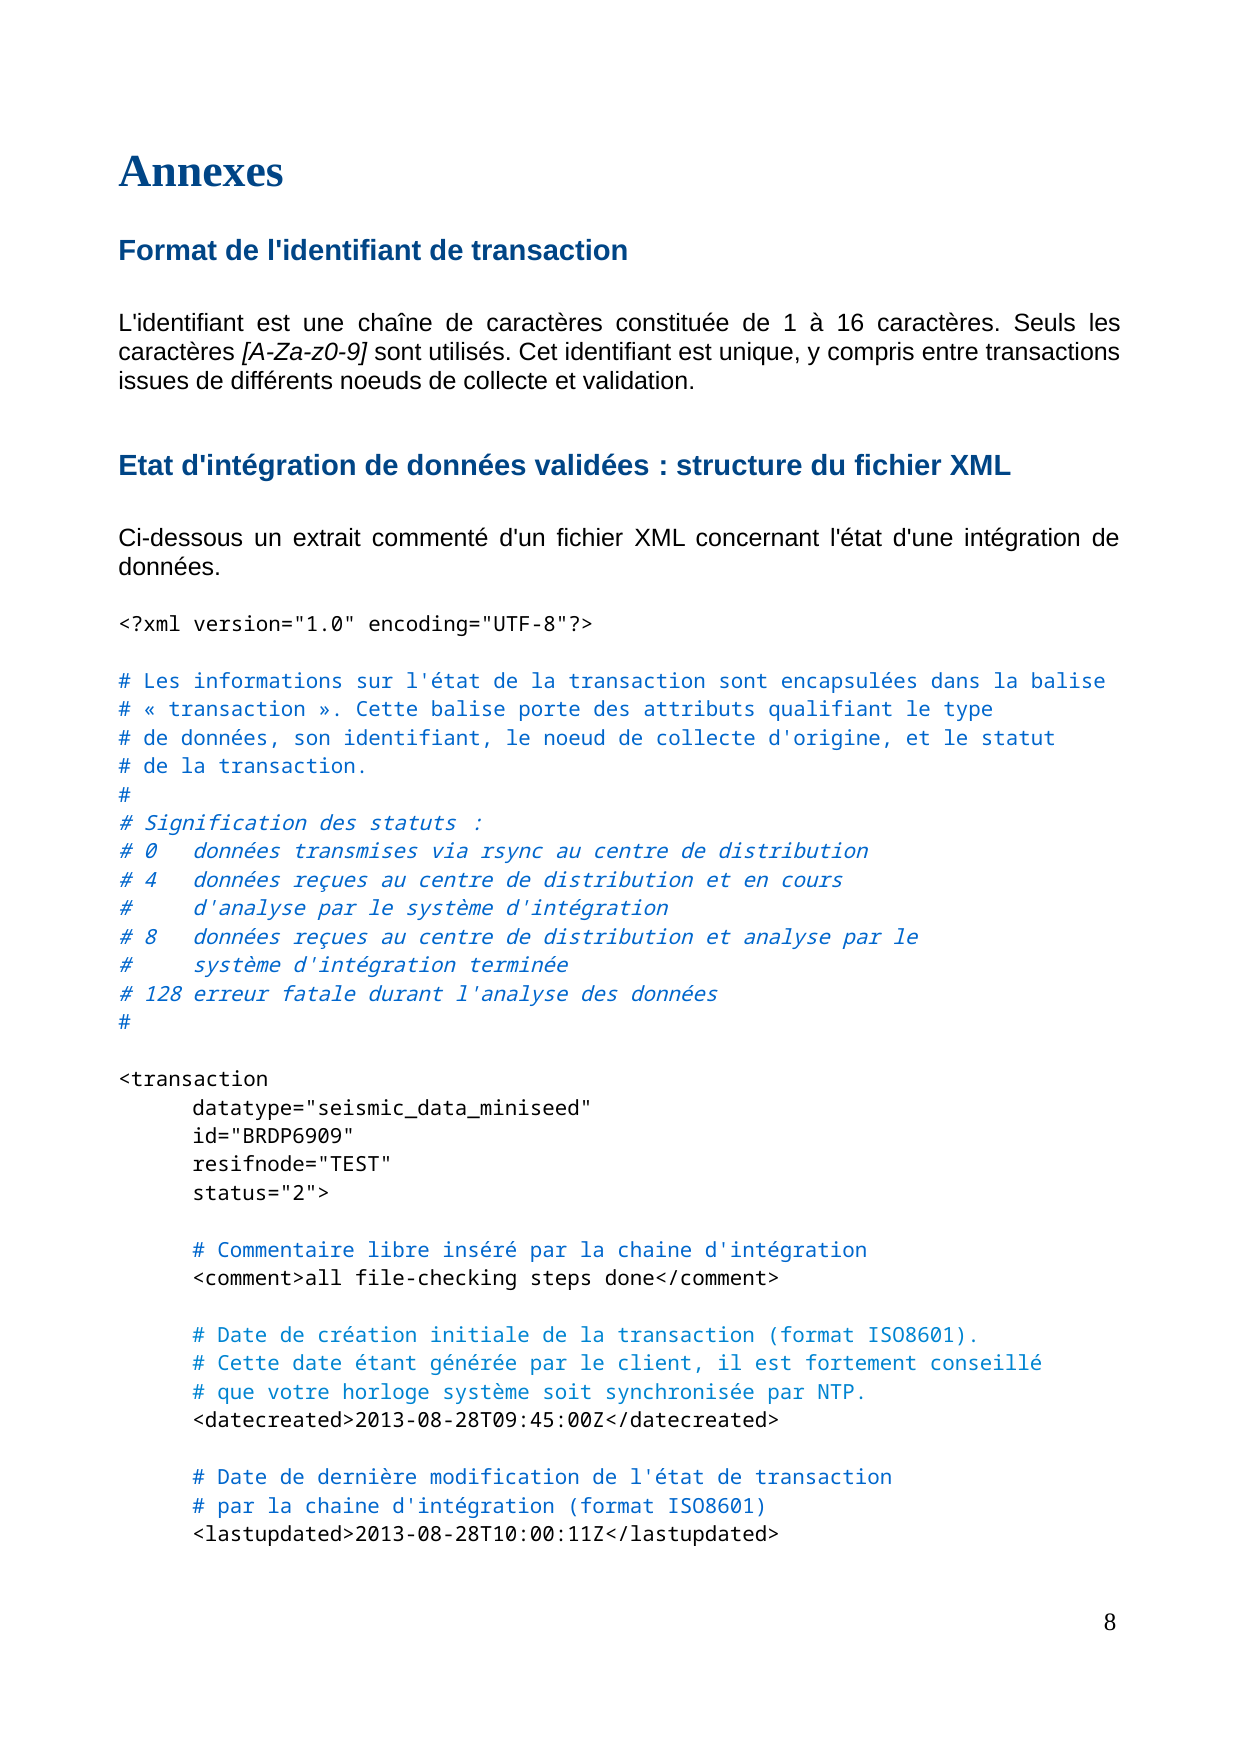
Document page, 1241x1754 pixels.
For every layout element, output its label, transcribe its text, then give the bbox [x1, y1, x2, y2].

subtitle Annexes [118, 143, 1122, 196]
text <transaction [118, 1064, 1122, 1093]
text status="2"> [118, 1178, 1122, 1206]
text # [118, 1007, 1122, 1036]
text # 8 données reçues au centre de distribution et analyse par le [118, 922, 1122, 950]
text <datecreated>2013-08-28T09:45:00Z</datecreated> [118, 1405, 1122, 1434]
text Ci-dessous un extrait commenté d'un fichier XML concernant l'état d'une intégration de données. [118, 523, 1122, 580]
text # de données, son identifiant, le noeud de collecte d'origine, et le statut [118, 723, 1122, 751]
text # Date de création initiale de la transaction (format ISO8601). [118, 1320, 1122, 1348]
text id="BRDP6909" [118, 1121, 1122, 1149]
text <lastupdated>2013-08-28T10:00:11Z</lastupdated> [118, 1519, 1122, 1548]
text # [118, 780, 1122, 808]
subtitle Format de l'identifiant de transaction [118, 233, 1122, 267]
text # système d'intégration terminée [118, 950, 1122, 979]
text # d'analyse par le système d'intégration [118, 893, 1122, 922]
text # que votre horloge système soit synchronisée par NTP. [118, 1377, 1122, 1405]
text # Signification des statuts : [118, 808, 1122, 837]
text # 0 données transmises via rsync au centre de distribution [118, 837, 1122, 865]
text # par la chaine d'intégration (format ISO8601) [118, 1491, 1122, 1519]
text # 4 données reçues au centre de distribution et en cours [118, 865, 1122, 893]
text # de la transaction. [118, 751, 1122, 780]
text datatype="seismic_data_miniseed" [118, 1093, 1122, 1121]
text L'identifiant est une chaîne de caractères constituée de 1 à 16 caractères. Seuls les caractères [A-Za-z0-9] sont utilisés. Cet identifiant est unique, y compris entre transactions issues de différents noeuds de collecte et validation. [118, 308, 1122, 394]
text # Commentaire libre inséré par la chaine d'intégration [118, 1235, 1122, 1263]
text # Cette date étant générée par le client, il est fortement conseillé [118, 1348, 1122, 1377]
text # Date de dernière modification de l'état de transaction [118, 1462, 1122, 1491]
text # « transaction ». Cette balise porte des attributs qualifiant le type [118, 694, 1122, 723]
text # 128 erreur fatale durant l'analyse des données [118, 979, 1122, 1007]
subtitle Etat d'intégration de données validées : structure du fichier XML [118, 448, 1122, 482]
text # Les informations sur l'état de la transaction sont encapsulées dans la balise [118, 666, 1122, 694]
text resifnode="TEST" [118, 1149, 1122, 1178]
text <comment>all file-checking steps done</comment> [118, 1263, 1122, 1292]
text <?xml version="1.0" encoding="UTF-8"?> [118, 609, 1122, 638]
